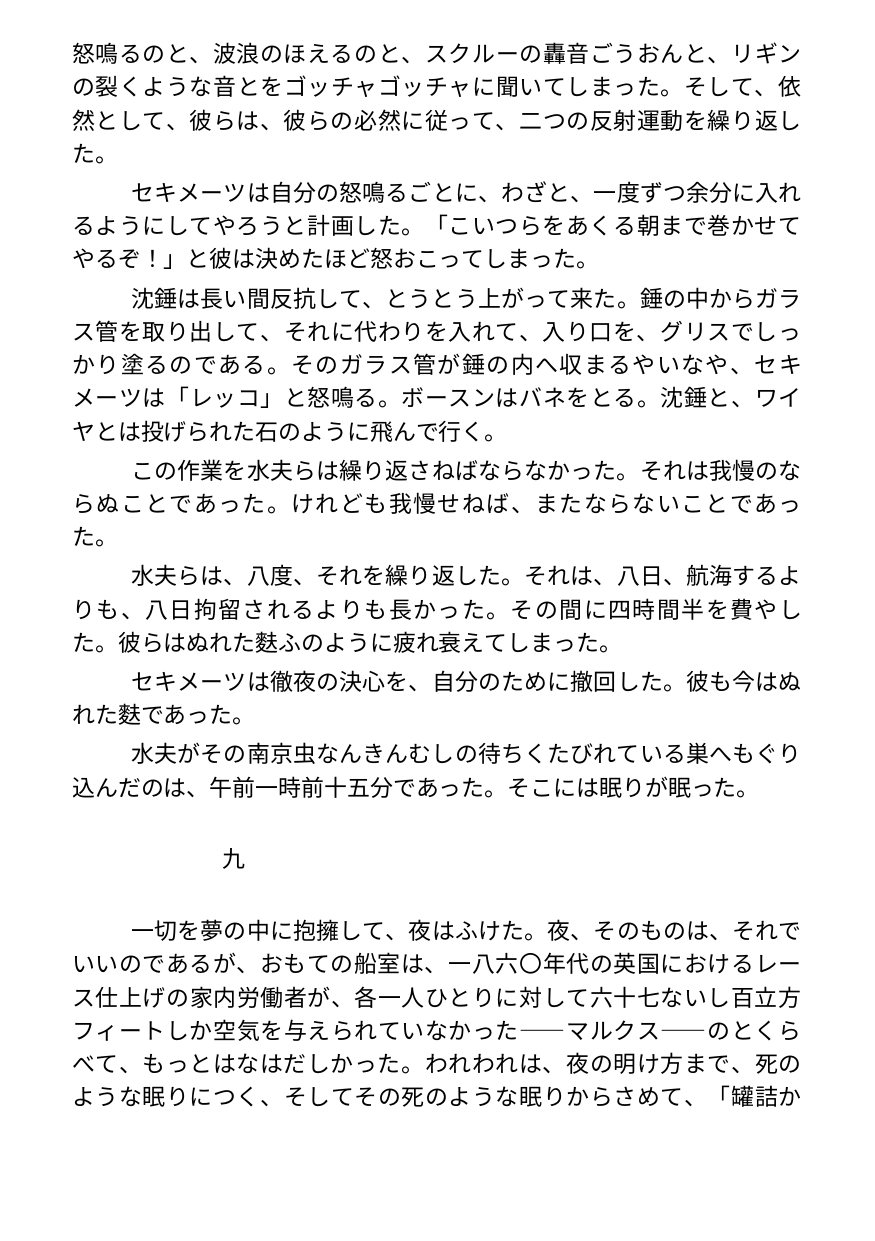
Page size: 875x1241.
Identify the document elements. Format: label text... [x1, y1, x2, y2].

text 九 [72, 841, 802, 874]
text 怒鳴るのと、波浪のほえるのと、スクルーの轟音ごうおんと、リギンの裂くような音とをゴッチャゴッチャに聞いてしまった。そして、依然として、彼らは、彼らの必然に従って、二つの反射運動を繰り返した。 [72, 36, 802, 169]
text セキメーツは徹夜の決心を、自分のために撤回した。彼も今はぬれた麩であった。 [72, 664, 802, 730]
text 水夫がその南京虫なんきんむしの待ちくたびれている巣へもぐり込んだのは、午前一時前十五分であった。そこには眠りが眠った。 [72, 736, 802, 803]
text 沈錘は長い間反抗して、とうとう上がって来た。錘の中からガラス管を取り出して、それに代わりを入れて、入り口を、グリスでしっかり塗るのである。そのガラス管が錘の内へ収まるやいなや、セキメーツは「レッコ」と怒鳴る。ボースンはバネをとる。沈錘と、ワイヤとは投げられた石のように飛んで行く。 [72, 281, 802, 447]
text セキメーツは自分の怒鳴るごとに、わざと、一度ずつ余分に入れるようにしてやろうと計画した。「こいつらをあくる朝まで巻かせてやるぞ！」と彼は決めたほど怒おこってしまった。 [72, 175, 802, 274]
text 一切を夢の中に抱擁して、夜はふけた。夜、そのものは、それでいいのであるが、おもての船室は、一八六〇年代の英国におけるレース仕上げの家内労働者が、各一人ひとりに対して六十七ないし百立方フィートしか空気を与えられていなかった――マルクス――のとくらべて、もっとはなはだしかった。われわれは、夜の明け方まで、死のような眠りにつく、そしてその死のような眠りからさめて、「罐詰か [72, 913, 802, 1112]
text 水夫らは、八度、それを繰り返した。それは、八日、航海するよりも、八日拘留されるよりも長かった。その間に四時間半を費やした。彼らはぬれた麩ふのように疲れ衰えてしまった。 [72, 558, 802, 658]
text この作業を水夫らは繰り返さねばならなかった。それは我慢のならぬことであった。けれども我慢せねば、またならないことであった。 [72, 453, 802, 552]
